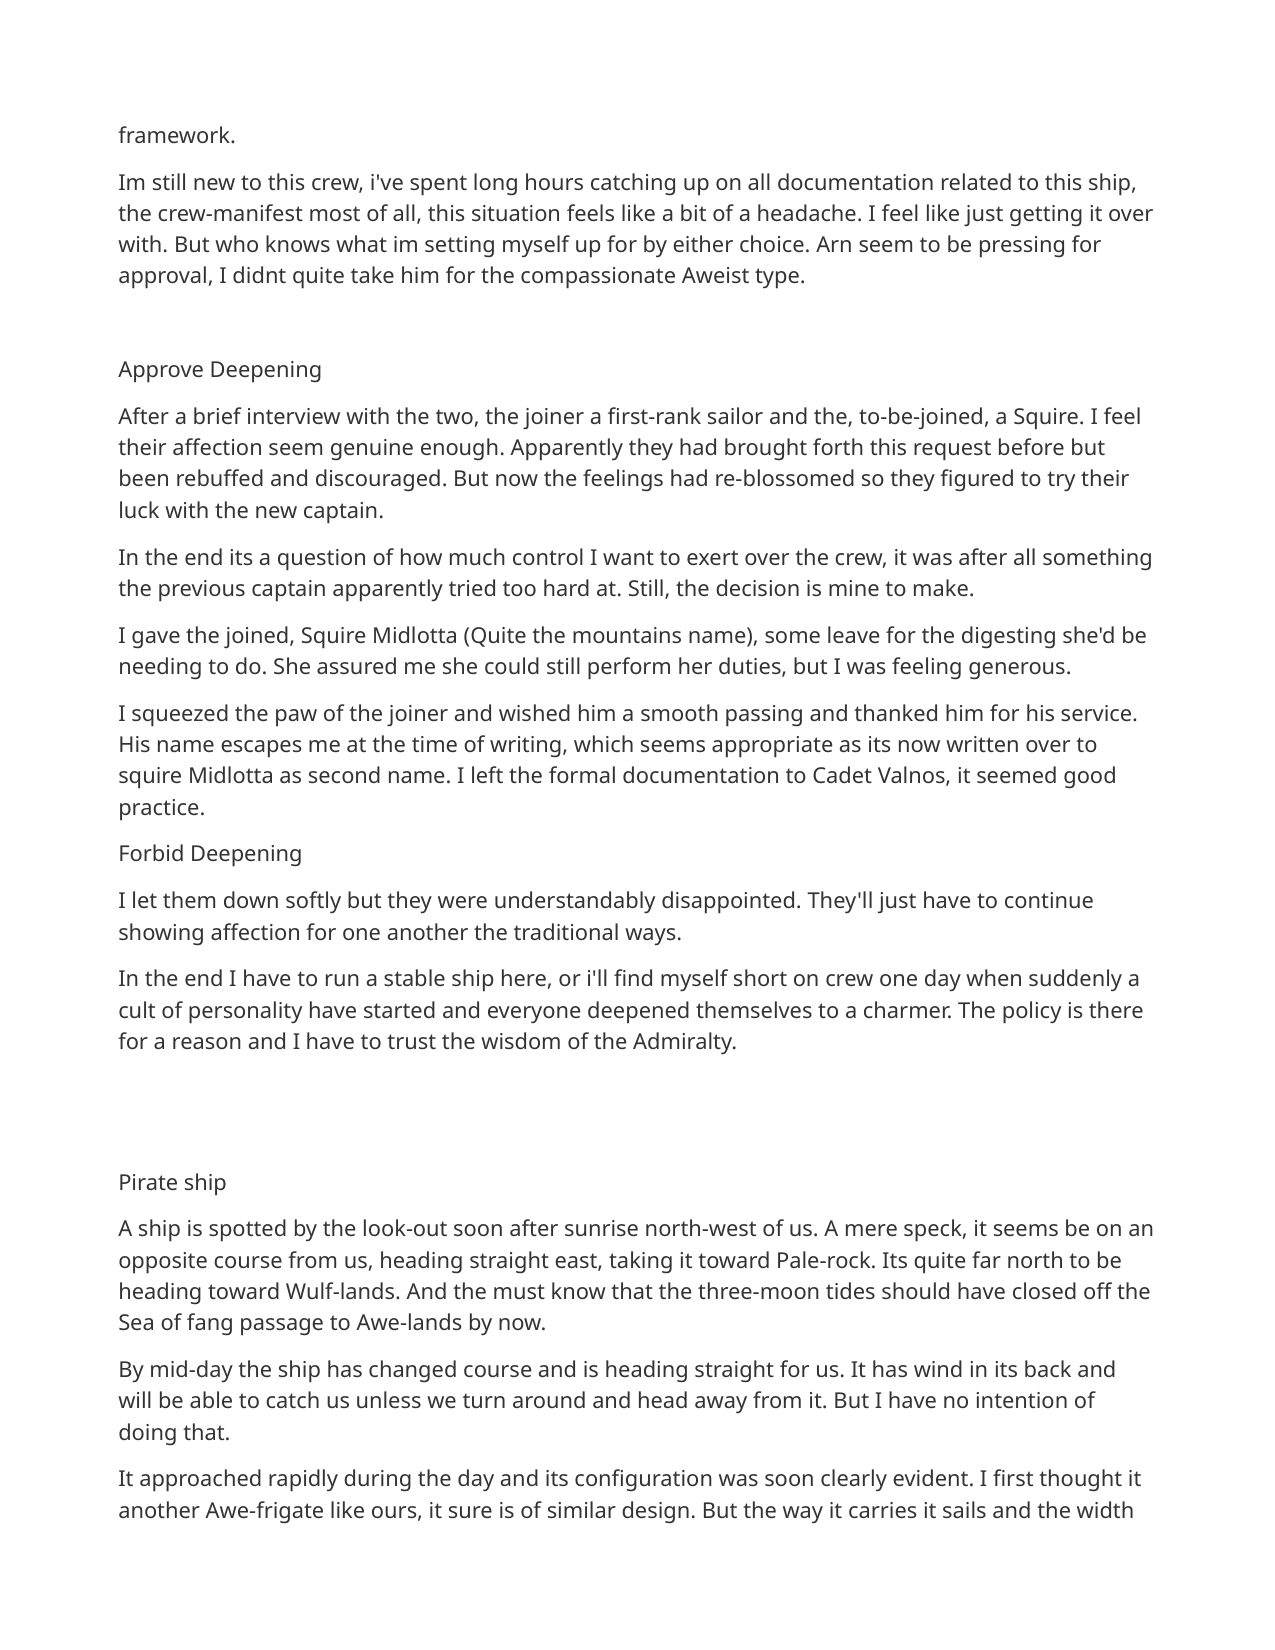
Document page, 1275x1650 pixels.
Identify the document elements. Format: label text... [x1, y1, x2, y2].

text Pirate ship [118, 1165, 1157, 1196]
text In the end its a question of how much control I want to exert over the crew, it was after all something the previous captain apparently tried too hard at. Still, the decision is mine to make. [118, 540, 1157, 602]
text Im still new to this crew, i've spent long hours catching up on all documentation related to this ship, the crew-manifest most of all, this situation feels like a bit of a headache. I feel like just getting it over with. But who knows what im setting myself up for by either choice. Arn seem to be pressing for approval, I didnt quite take him for the compassionate Aweist type. [118, 165, 1157, 290]
text A ship is spotted by the look-out soon after sunrise north-west of us. A mere speck, it seems be on an opposite course from us, heading straight east, taking it toward Pale-rock. Its quite far north to be heading toward Wulf-lands. And the must know that the three-moon tides should have closed off the Sea of fang passage to Awe-lands by now. [118, 1212, 1157, 1337]
text After a brief interview with the two, the joiner a first-rank sailor and the, to-be-joined, a Squire. I feel their affection seem genuine enough. Apparently they had brought forth this request before but been rebuffed and discouraged. But now the feelings had re-blossomed so they figured to try their luck with the new captain. [118, 399, 1157, 524]
text I gave the joined, Squire Midlotta (Quite the mountains name), some leave for the digesting she'd be needing to do. She assured me she could still perform her duties, but I was feeling generous. [118, 618, 1157, 681]
text framework. [118, 118, 1157, 149]
text Approve Deepening [118, 352, 1157, 384]
text In the end I have to run a stable ship here, or i'll find myself short on crew one day when suddenly a cult of personality have started and everyone deepened themselves to a charmer. The policy is there for a reason and I have to trust the wisdom of the Admiralty. [118, 962, 1157, 1056]
text By mid-day the ship has changed course and is heading straight for us. It has wind in its back and will be able to catch us unless we turn around and head away from it. But I have no intention of doing that. [118, 1352, 1157, 1446]
text I squeezed the paw of the joiner and wished him a smooth passing and thanked him for his service. His name escapes me at the time of writing, which seems appropriate as its now written over to squire Midlotta as second name. I left the formal documentation to Cadet Valnos, it seemed good practice. [118, 696, 1157, 821]
text Forbid Deepening [118, 837, 1157, 868]
text It approached rapidly during the day and its configuration was soon clearly evident. I first thought it another Awe-frigate like ours, it sure is of similar design. But the way it carries it sails and the width [118, 1462, 1157, 1524]
text I let them down softly but they were understandably disappointed. They'll just have to continue showing affection for one another the traditional ways. [118, 884, 1157, 946]
